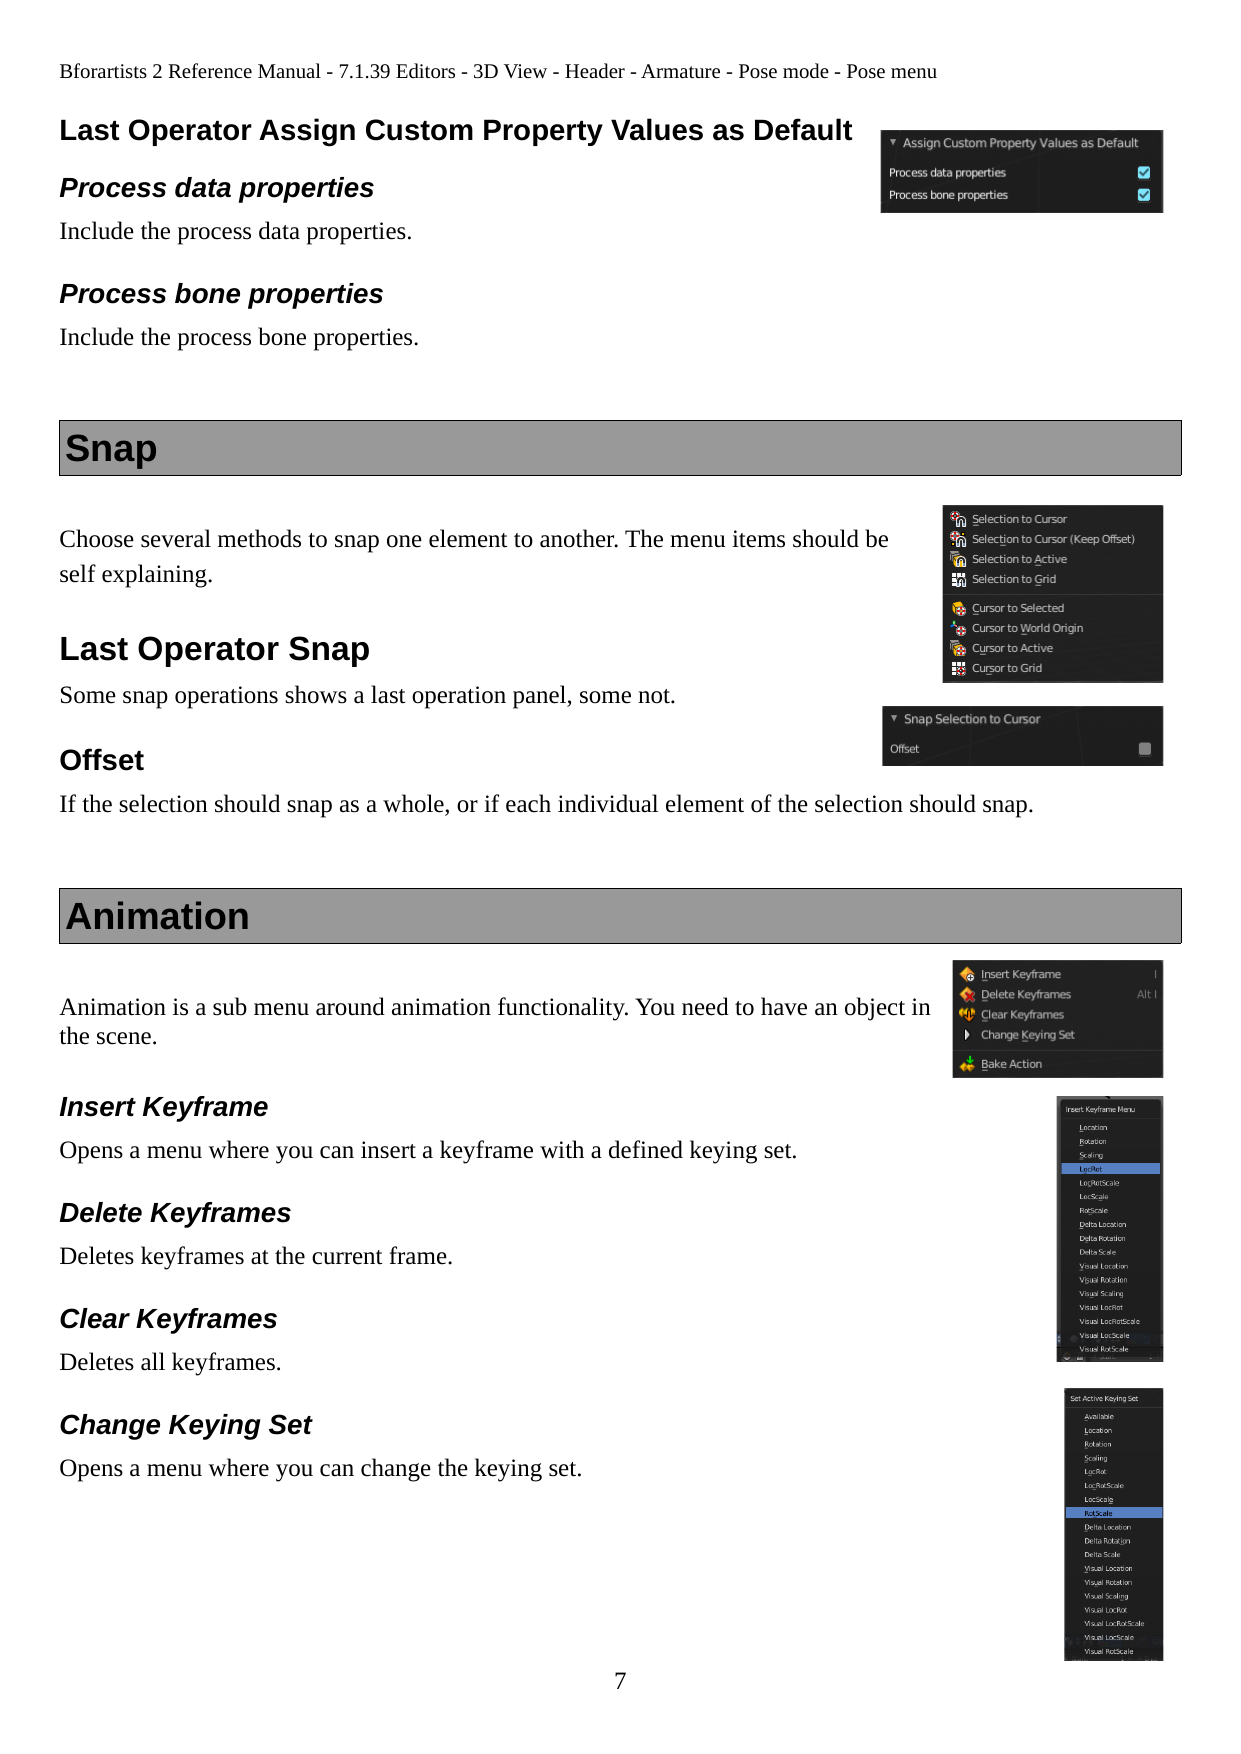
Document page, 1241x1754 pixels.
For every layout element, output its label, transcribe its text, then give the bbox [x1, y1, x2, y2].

subtitle Last Operator Snap [59, 628, 942, 667]
text Deletes all keyframes. [59, 1347, 1181, 1376]
subtitle [1164, 1303, 1181, 1334]
subtitle [1164, 171, 1181, 203]
picture [1064, 1388, 1164, 1661]
text If the selection should snap as a whole, or if each individual element of the selection should snap. [59, 789, 1181, 818]
subtitle Clear Keyframes [59, 1303, 1056, 1334]
subtitle Process data properties [59, 171, 880, 203]
text Include the process bone properties. [59, 322, 1181, 350]
subtitle Process bone properties [59, 277, 1181, 309]
subtitle [1164, 628, 1181, 667]
text Include the process data properties. [59, 216, 1181, 244]
picture [882, 706, 1164, 766]
subtitle [1164, 1197, 1181, 1229]
text Deletes keyframes at the current frame. [59, 1241, 1056, 1270]
table_header Animation [60, 889, 1181, 943]
text Some snap operations shows a last operation panel, some not. [59, 680, 1181, 708]
text Animation is a sub menu around animation functionality. You need to have an object in the scene. [59, 992, 952, 1049]
text Opens a menu where you can insert a keyframe with a defined keying set. [59, 1135, 1056, 1164]
subtitle [1164, 1409, 1181, 1441]
subtitle Insert Keyframe [59, 1091, 1181, 1123]
picture [942, 505, 1164, 683]
subtitle Offset [59, 743, 1181, 777]
picture [952, 960, 1164, 1078]
subtitle Last Operator Assign Custom Property Values as Default [59, 113, 1181, 146]
picture [880, 130, 1164, 213]
text Opens a menu where you can change the keying set. [59, 1453, 1064, 1482]
table_header Snap [60, 421, 1181, 475]
picture [1056, 1096, 1164, 1362]
text Choose several methods to snap one element to another. The menu items should be self explaining. [59, 524, 942, 587]
subtitle Delete Keyframes [59, 1197, 1056, 1229]
subtitle Change Keying Set [59, 1409, 1064, 1441]
